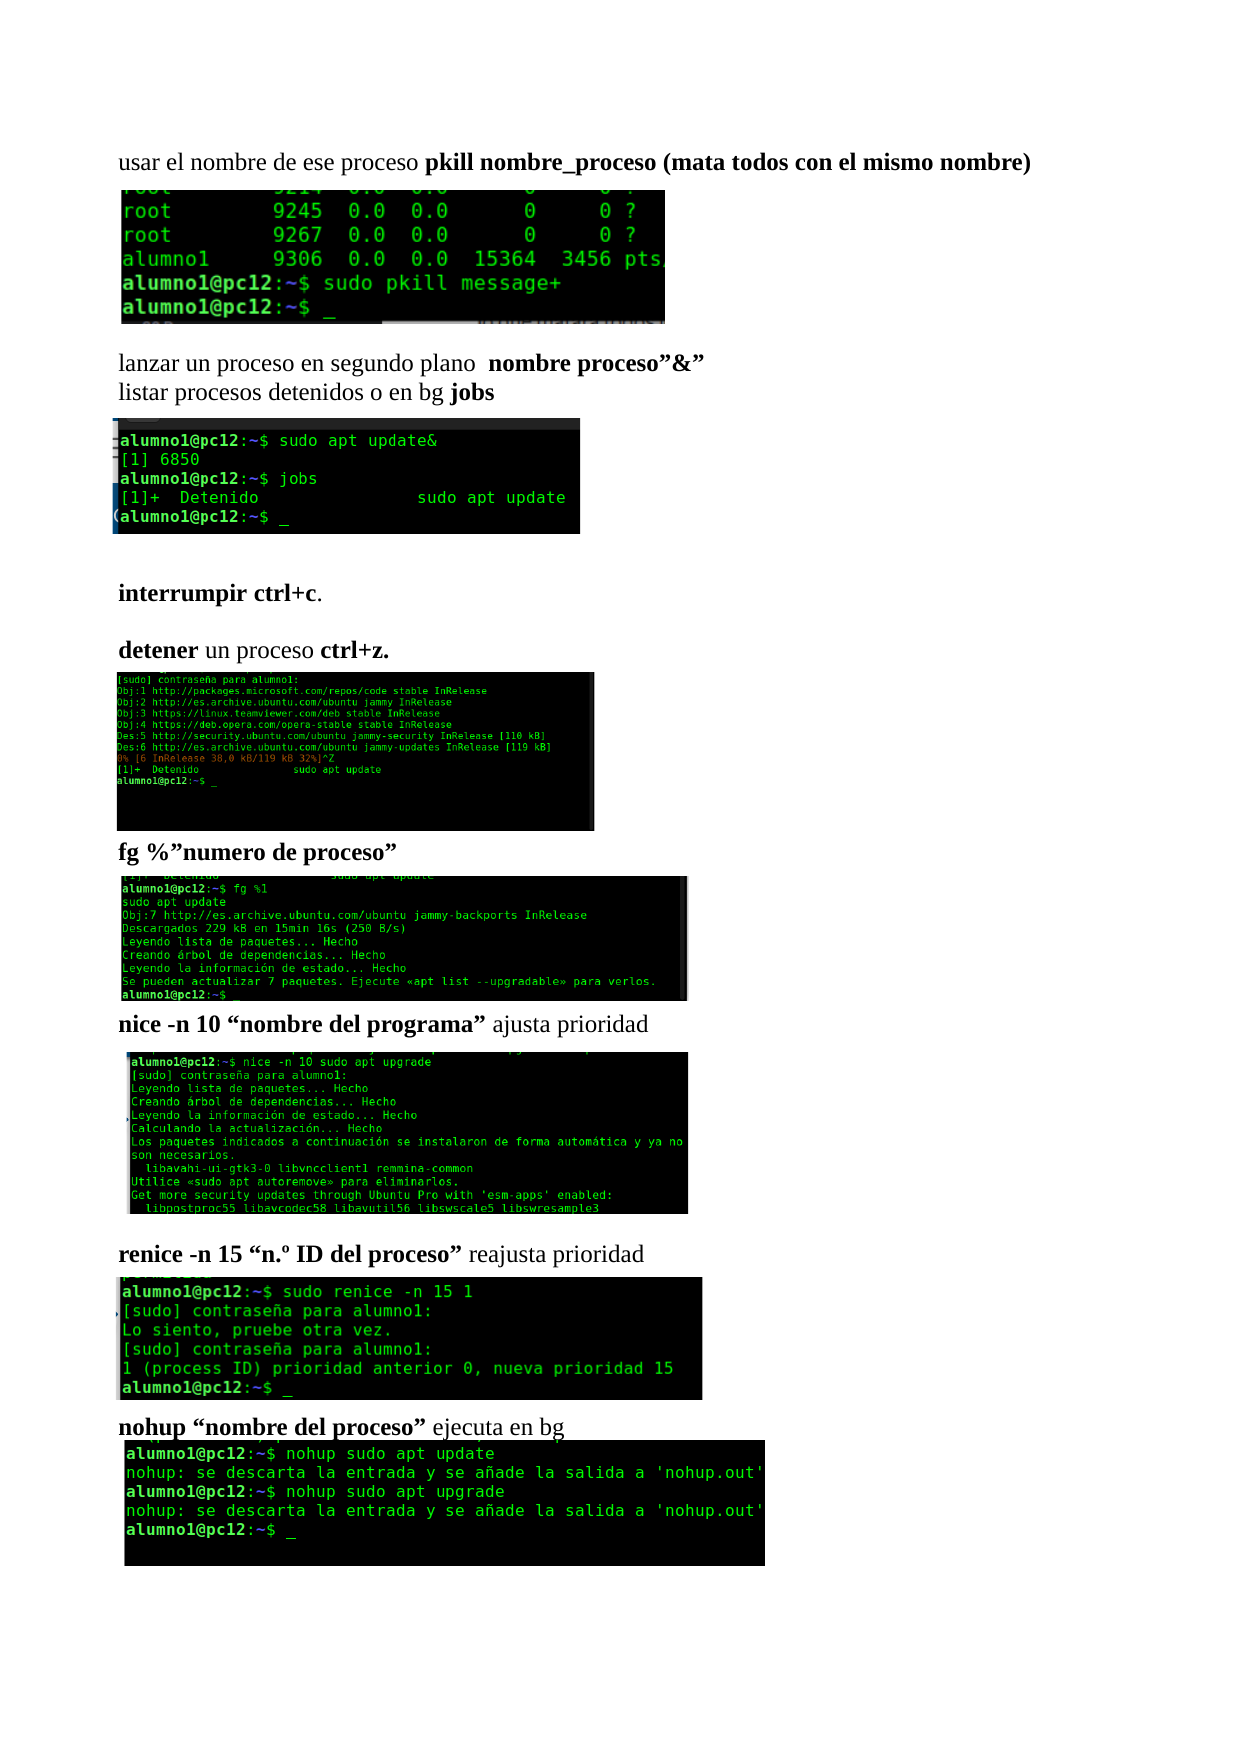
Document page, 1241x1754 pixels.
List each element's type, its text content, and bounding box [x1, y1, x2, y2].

picture [126, 1052, 689, 1214]
picture [121, 190, 665, 324]
text detener un proceso ctrl+z. [118, 636, 1122, 664]
text nohup “nombre del proceso” ejecuta en bg [118, 1412, 1122, 1441]
picture [121, 876, 689, 1001]
text nice -n 10 “nombre del programa” ajusta prioridad [118, 1009, 1122, 1038]
text listar procesos detenidos o en bg jobs [118, 377, 1122, 406]
text fg %”numero de proceso” [118, 837, 1122, 866]
picture [124, 1440, 765, 1566]
text renice -n 15 “n.º ID del proceso” reajusta prioridad [118, 1239, 1122, 1268]
picture [115, 1277, 703, 1400]
text lanzar un proceso en segundo plano nombre proceso”&” [118, 348, 1122, 377]
picture [116, 672, 595, 831]
text usar el nombre de ese proceso pkill nombre_proceso (mata todos con el mismo nombre) [118, 147, 1122, 176]
picture [112, 418, 581, 534]
text interrumpir ctrl+c. [118, 578, 1122, 607]
